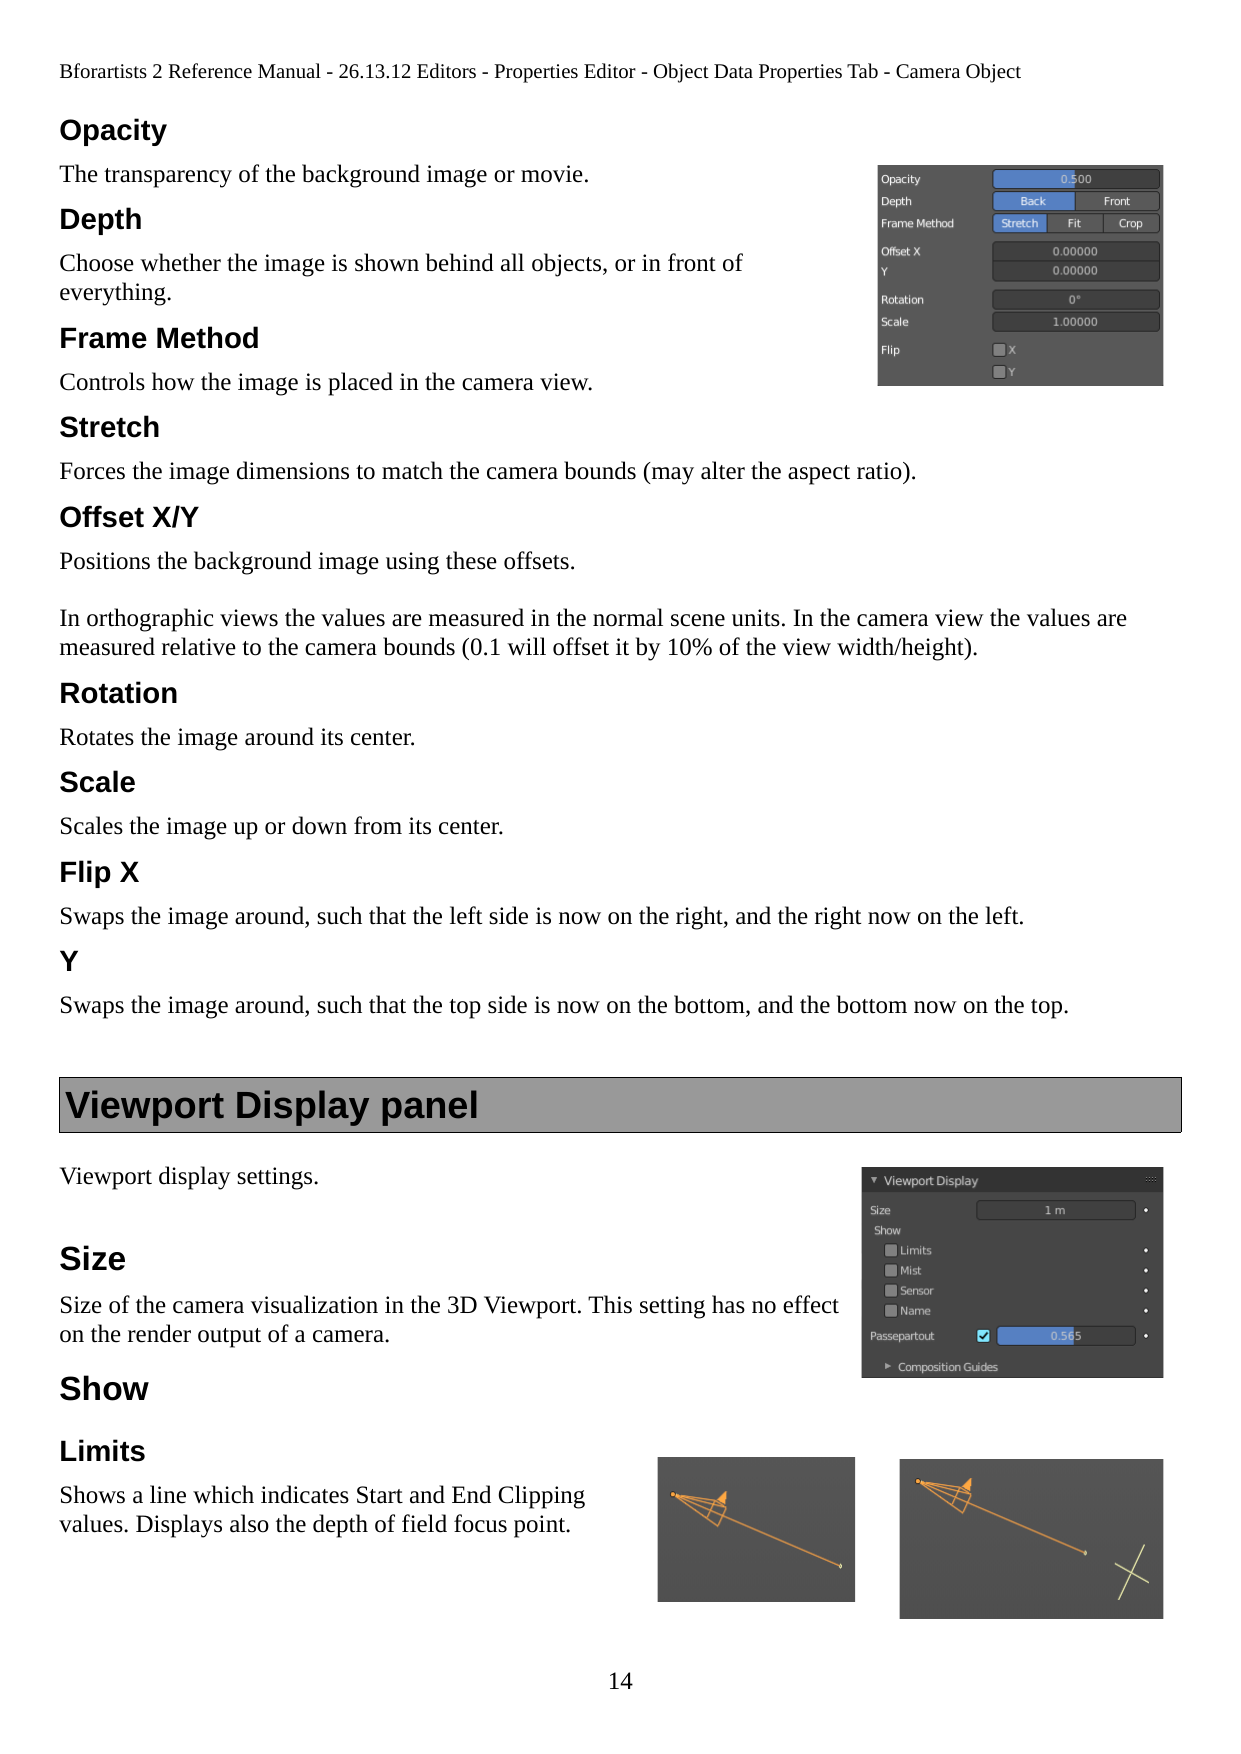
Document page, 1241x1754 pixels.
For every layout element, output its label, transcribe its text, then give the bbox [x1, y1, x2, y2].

text Forces the image dimensions to match the camera bounds (may alter the aspect ratio). [59, 456, 1181, 485]
subtitle Limits [59, 1434, 1181, 1468]
picture [877, 165, 1164, 386]
text The transparency of the background image or movie. [59, 159, 1181, 188]
picture [861, 1167, 1164, 1378]
text Rotates the image around its center. [59, 722, 1181, 751]
subtitle [1164, 1239, 1181, 1278]
subtitle Offset X/Y [59, 500, 1181, 533]
picture [657, 1457, 856, 1602]
text Size of the camera visualization in the 3D Viewport. This setting has no effect on the render output of a camera. [59, 1290, 861, 1348]
subtitle Y [59, 944, 1181, 978]
text In orthographic views the values are measured in the normal scene units. In the camera view the values are measured relative to the camera bounds (0.1 will offset it by 10% of the view width/height). [59, 603, 1181, 661]
subtitle Size [59, 1239, 861, 1278]
subtitle Scale [59, 765, 1181, 799]
text Swaps the image around, such that the top side is now on the bottom, and the bottom now on the top. [59, 991, 1181, 1019]
subtitle Flip X [59, 855, 1181, 888]
table_header Viewport Display panel [60, 1078, 1181, 1132]
text Scales the image up or down from its center. [59, 811, 1181, 840]
subtitle [1164, 321, 1181, 354]
subtitle Frame Method [59, 321, 877, 354]
text Viewport display settings. [59, 1161, 1181, 1189]
subtitle Show [59, 1369, 1181, 1407]
subtitle [1164, 202, 1181, 236]
text Swaps the image around, such that the left side is now on the right, and the right now on the left. [59, 901, 1181, 930]
picture [899, 1459, 1164, 1619]
subtitle Stretch [59, 410, 1181, 444]
text Choose whether the image is shown behind all objects, or in front of everything. [59, 248, 877, 306]
text Shows a line which indicates Start and End Clipping values. Displays also the depth of field focus point. [59, 1481, 657, 1538]
subtitle Opacity [59, 113, 1181, 146]
text Controls how the image is placed in the camera view. [59, 367, 1181, 396]
text [856, 1481, 899, 1538]
subtitle Depth [59, 202, 877, 236]
text Positions the background image using these offsets. [59, 546, 1181, 575]
subtitle Rotation [59, 676, 1181, 709]
